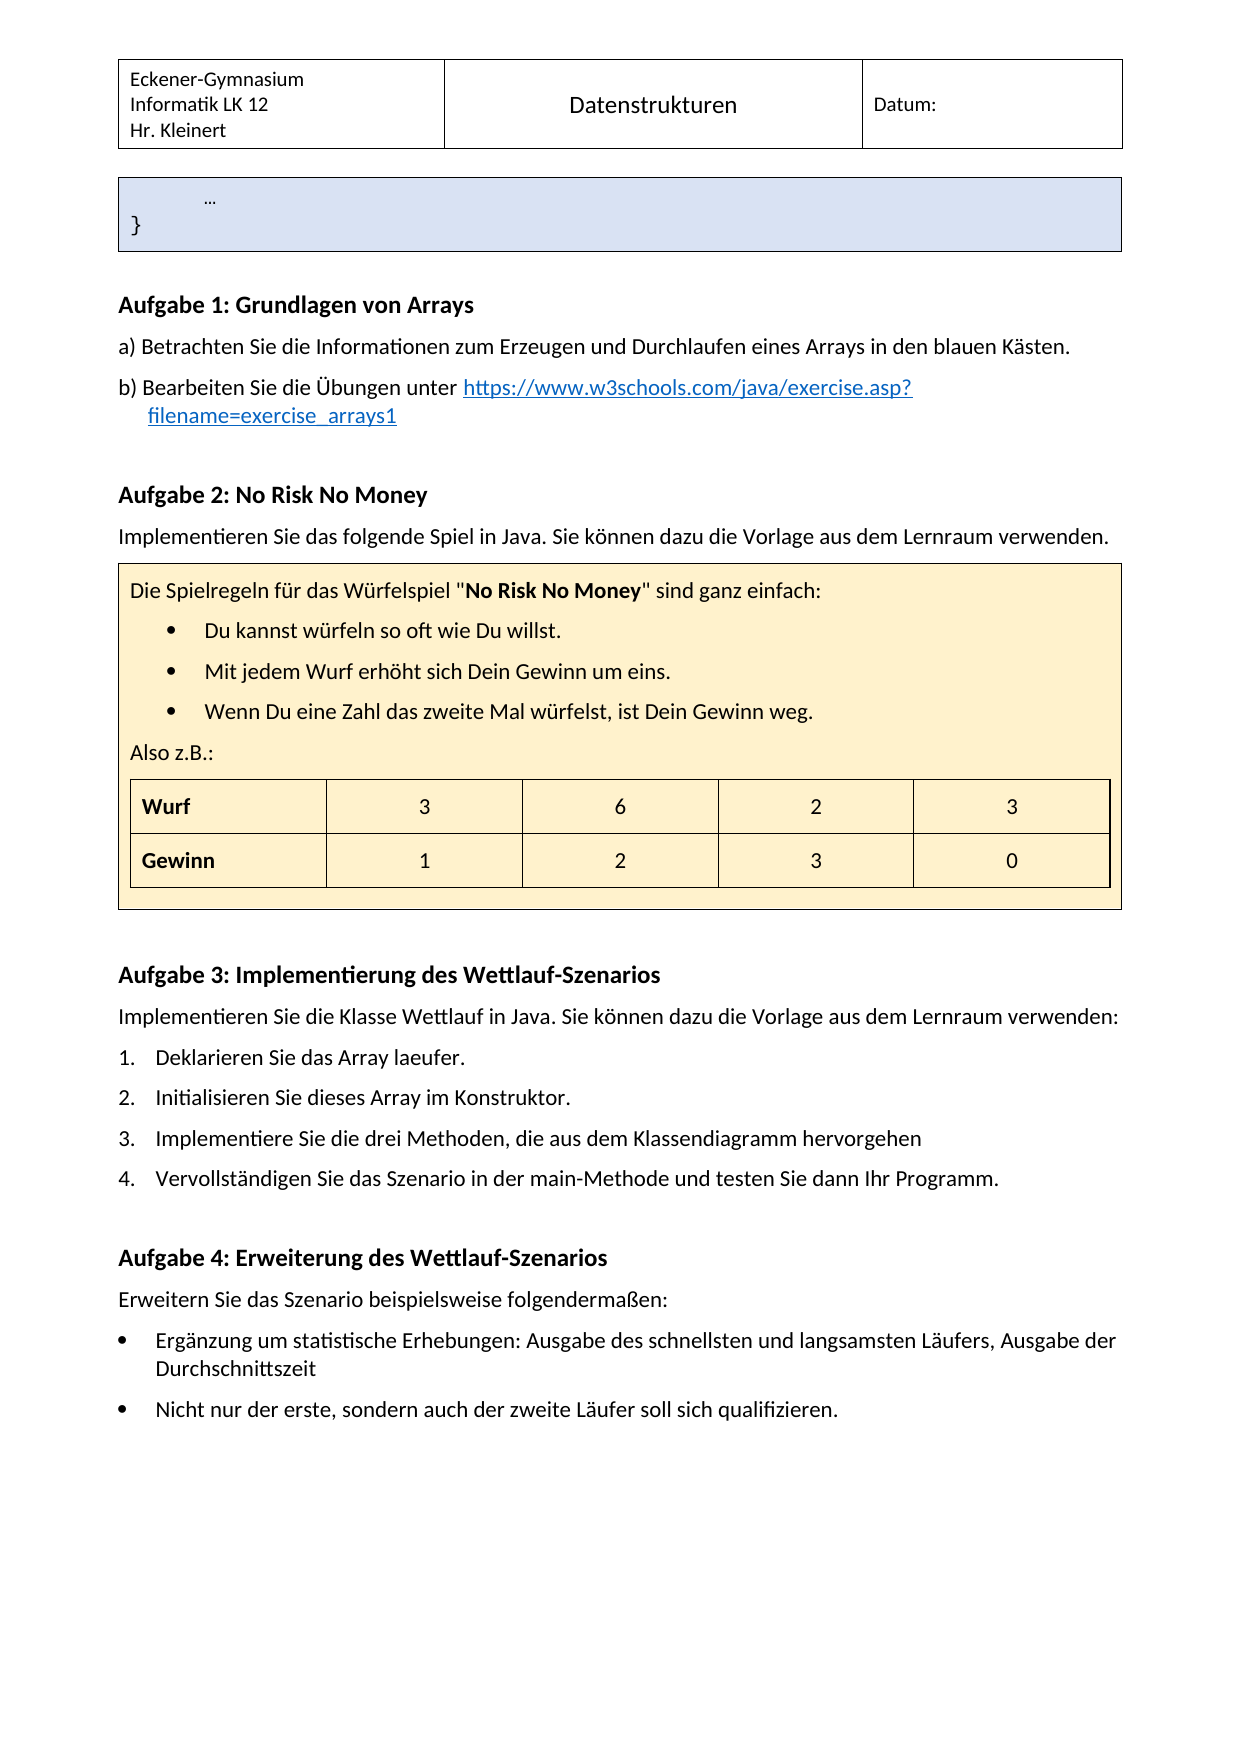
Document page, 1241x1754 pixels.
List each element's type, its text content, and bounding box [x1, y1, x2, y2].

table_cell 0 [914, 834, 1109, 887]
text Aufgabe 2: No Risk No Money [118, 479, 1122, 509]
table_header Wurf [131, 780, 326, 833]
table_header 6 [523, 780, 718, 833]
table_header 3 [914, 780, 1109, 833]
list Deklarieren Sie das Array laeufer. [118, 1043, 1122, 1071]
table_cell 1 [327, 834, 522, 887]
table_header 3 [327, 780, 522, 833]
text Implementieren Sie das folgende Spiel in Java. Sie können dazu die Vorlage aus dem Lernraum verwenden. [118, 522, 1122, 550]
text Aufgabe 1: Grundlagen von Arrays [118, 289, 1122, 320]
text a) Betrachten Sie die Informationen zum Erzeugen und Durchlaufen eines Arrays in den blauen Kästen. [118, 332, 1122, 360]
text Erweitern Sie das Szenario beispielsweise folgendermaßen: [118, 1286, 1122, 1314]
list Implementiere Sie die drei Methoden, die aus dem Klassendiagramm hervorgehen [118, 1124, 1122, 1152]
text b) Bearbeiten Sie die Übungen unter https://www.w3schools.com/java/exercise.asp?filename=exercise_arrays1 [118, 373, 1122, 429]
table_header Die Spielregeln für das Würfelspiel "No Risk No Money" sind ganz einfach: Du kannst würfeln so oft wie Du willst. Mit jedem Wurf erhöht sich Dein Gewinn um eins. Wenn Du eine Zahl das zweite Mal würfelst, ist Dein Gewinn weg. Also z.B.: [119, 564, 1121, 908]
table_cell 3 [719, 834, 913, 887]
table_header … } [119, 178, 1121, 251]
text Aufgabe 3: Implementierung des Wettlauf-Szenarios [118, 959, 1122, 990]
table_cell Gewinn [131, 834, 326, 887]
list Nicht nur der erste, sondern auch der zweite Läufer soll sich qualifizieren. [118, 1395, 1122, 1423]
text Aufgabe 4: Erweiterung des Wettlauf-Szenarios [118, 1243, 1122, 1273]
list Ergänzung um statistische Erhebungen: Ausgabe des schnellsten und langsamsten Läufers, Ausgabe der Durchschnittszeit [118, 1326, 1122, 1382]
list Vervollständigen Sie das Szenario in der main-Methode und testen Sie dann Ihr Programm. [118, 1164, 1122, 1193]
table_header 2 [719, 780, 913, 833]
list Initialisieren Sie dieses Array im Konstruktor. [118, 1083, 1122, 1112]
text Implementieren Sie die Klasse Wettlauf in Java. Sie können dazu die Vorlage aus dem Lernraum verwenden: [118, 1002, 1122, 1031]
table_cell 2 [523, 834, 718, 887]
